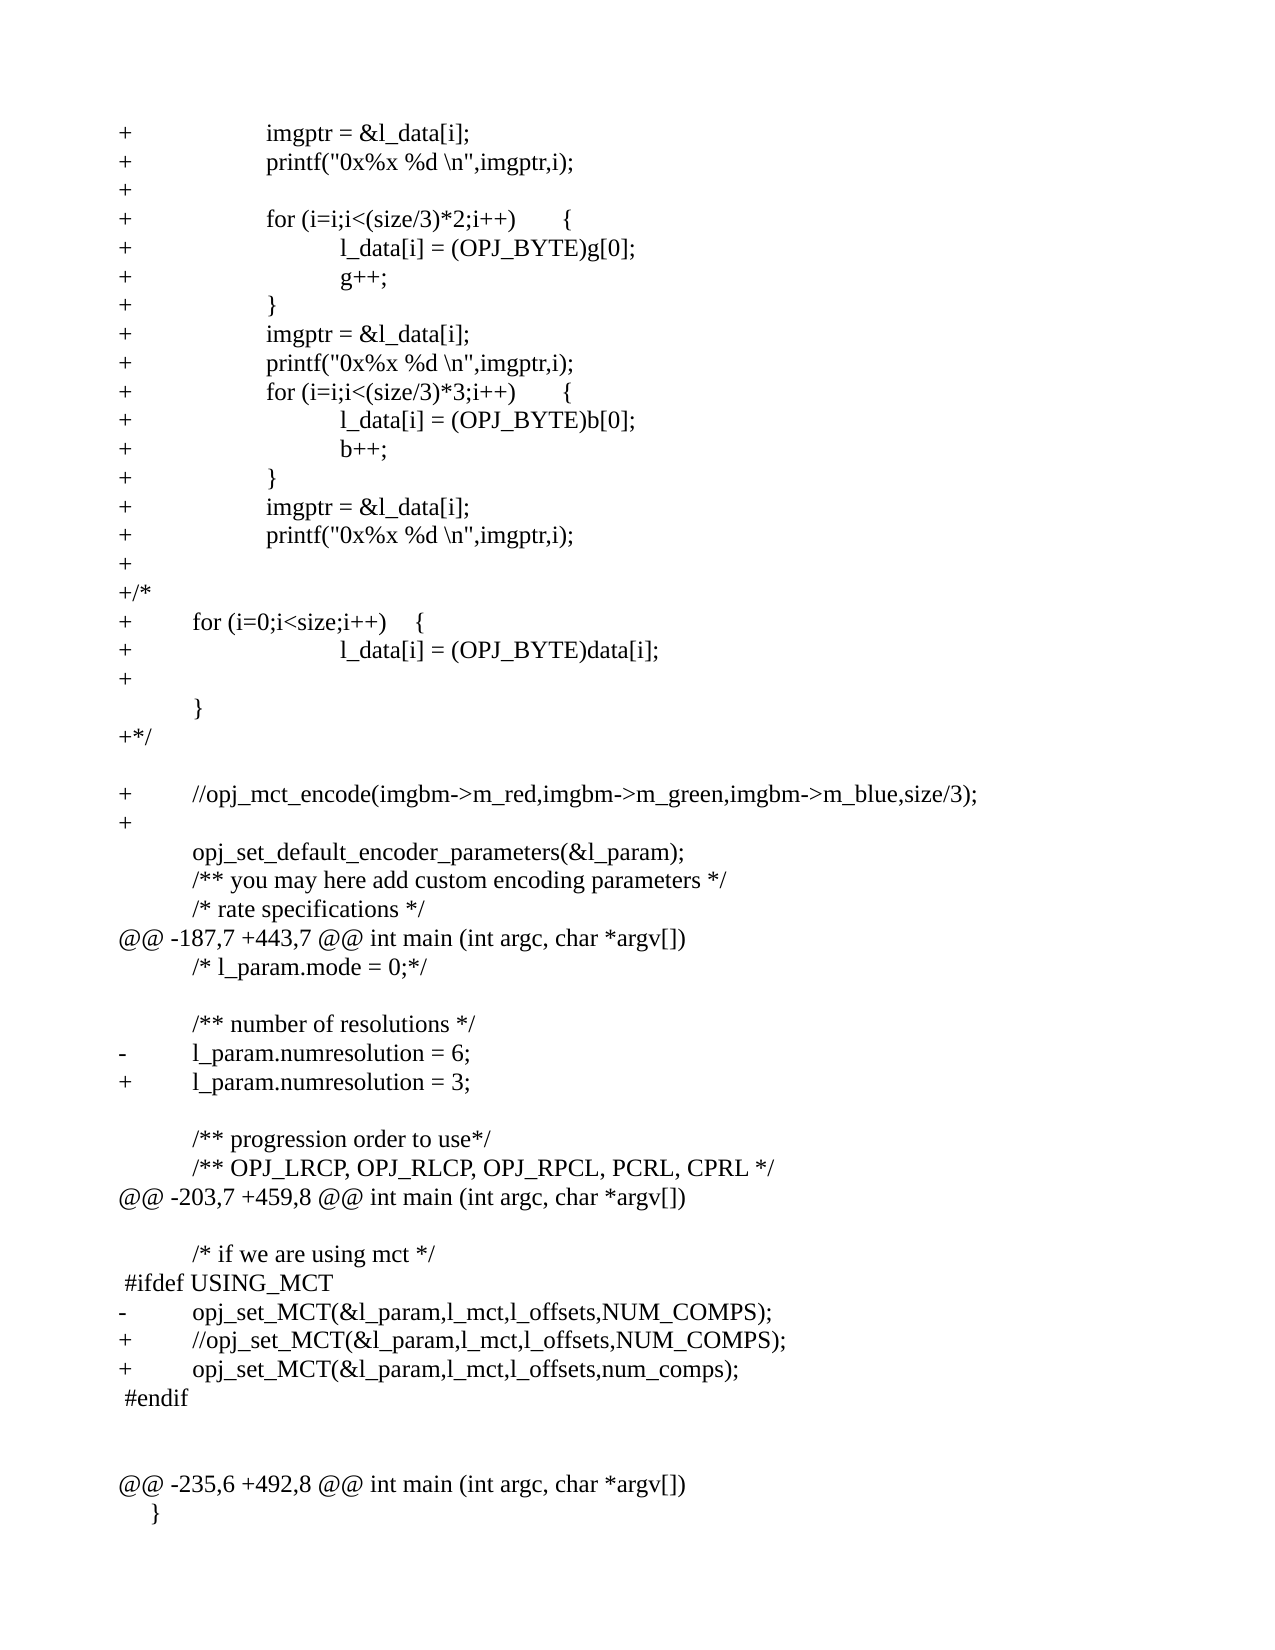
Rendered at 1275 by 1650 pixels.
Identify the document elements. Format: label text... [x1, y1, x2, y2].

text + //opj_mct_encode(imgbm->m_red,imgbm->m_green,imgbm->m_blue,size/3); [118, 779, 1157, 808]
text + for (i=i;i<(size/3)*2;i++) { [118, 204, 1157, 233]
text + } [118, 463, 1157, 492]
text #ifdef USING_MCT [118, 1268, 1157, 1297]
text @@ -203,7 +459,8 @@ int main (int argc, char *argv[]) [118, 1182, 1157, 1211]
text /** progression order to use*/ [118, 1124, 1157, 1153]
text + [118, 549, 1157, 578]
text /** number of resolutions */ [118, 1009, 1157, 1038]
text + [118, 808, 1157, 837]
text + for (i=i;i<(size/3)*3;i++) { [118, 377, 1157, 406]
text + [118, 176, 1157, 204]
text /* if we are using mct */ [118, 1239, 1157, 1268]
text + //opj_set_MCT(&l_param,l_mct,l_offsets,NUM_COMPS); [118, 1326, 1157, 1354]
text - opj_set_MCT(&l_param,l_mct,l_offsets,NUM_COMPS); [118, 1297, 1157, 1326]
text + l_data[i] = (OPJ_BYTE)data[i]; [118, 636, 1157, 664]
text } [118, 693, 1157, 722]
text + imgptr = &l_data[i]; [118, 319, 1157, 348]
text +*/ [118, 722, 1157, 751]
text + imgptr = &l_data[i]; [118, 492, 1157, 521]
text - l_param.numresolution = 6; [118, 1038, 1157, 1067]
text @@ -187,7 +443,7 @@ int main (int argc, char *argv[]) [118, 923, 1157, 952]
text + [118, 664, 1157, 693]
text + printf("0x%x %d \n",imgptr,i); [118, 147, 1157, 176]
text } [118, 1498, 1157, 1527]
text + for (i=0;i<size;i++) { [118, 607, 1157, 636]
text + g++; [118, 262, 1157, 291]
text + opj_set_MCT(&l_param,l_mct,l_offsets,num_comps); [118, 1354, 1157, 1383]
text opj_set_default_encoder_parameters(&l_param); [118, 837, 1157, 866]
text + imgptr = &l_data[i]; [118, 118, 1157, 147]
text +/* [118, 578, 1157, 607]
text /** you may here add custom encoding parameters */ [118, 866, 1157, 894]
text + b++; [118, 434, 1157, 463]
text + l_data[i] = (OPJ_BYTE)g[0]; [118, 233, 1157, 262]
text + } [118, 291, 1157, 319]
text + printf("0x%x %d \n",imgptr,i); [118, 521, 1157, 549]
text /* l_param.mode = 0;*/ [118, 952, 1157, 981]
text + printf("0x%x %d \n",imgptr,i); [118, 348, 1157, 377]
text /** OPJ_LRCP, OPJ_RLCP, OPJ_RPCL, PCRL, CPRL */ [118, 1153, 1157, 1182]
text #endif [118, 1383, 1157, 1412]
text + l_data[i] = (OPJ_BYTE)b[0]; [118, 406, 1157, 434]
text + l_param.numresolution = 3; [118, 1067, 1157, 1096]
text /* rate specifications */ [118, 894, 1157, 923]
text @@ -235,6 +492,8 @@ int main (int argc, char *argv[]) [118, 1469, 1157, 1498]
